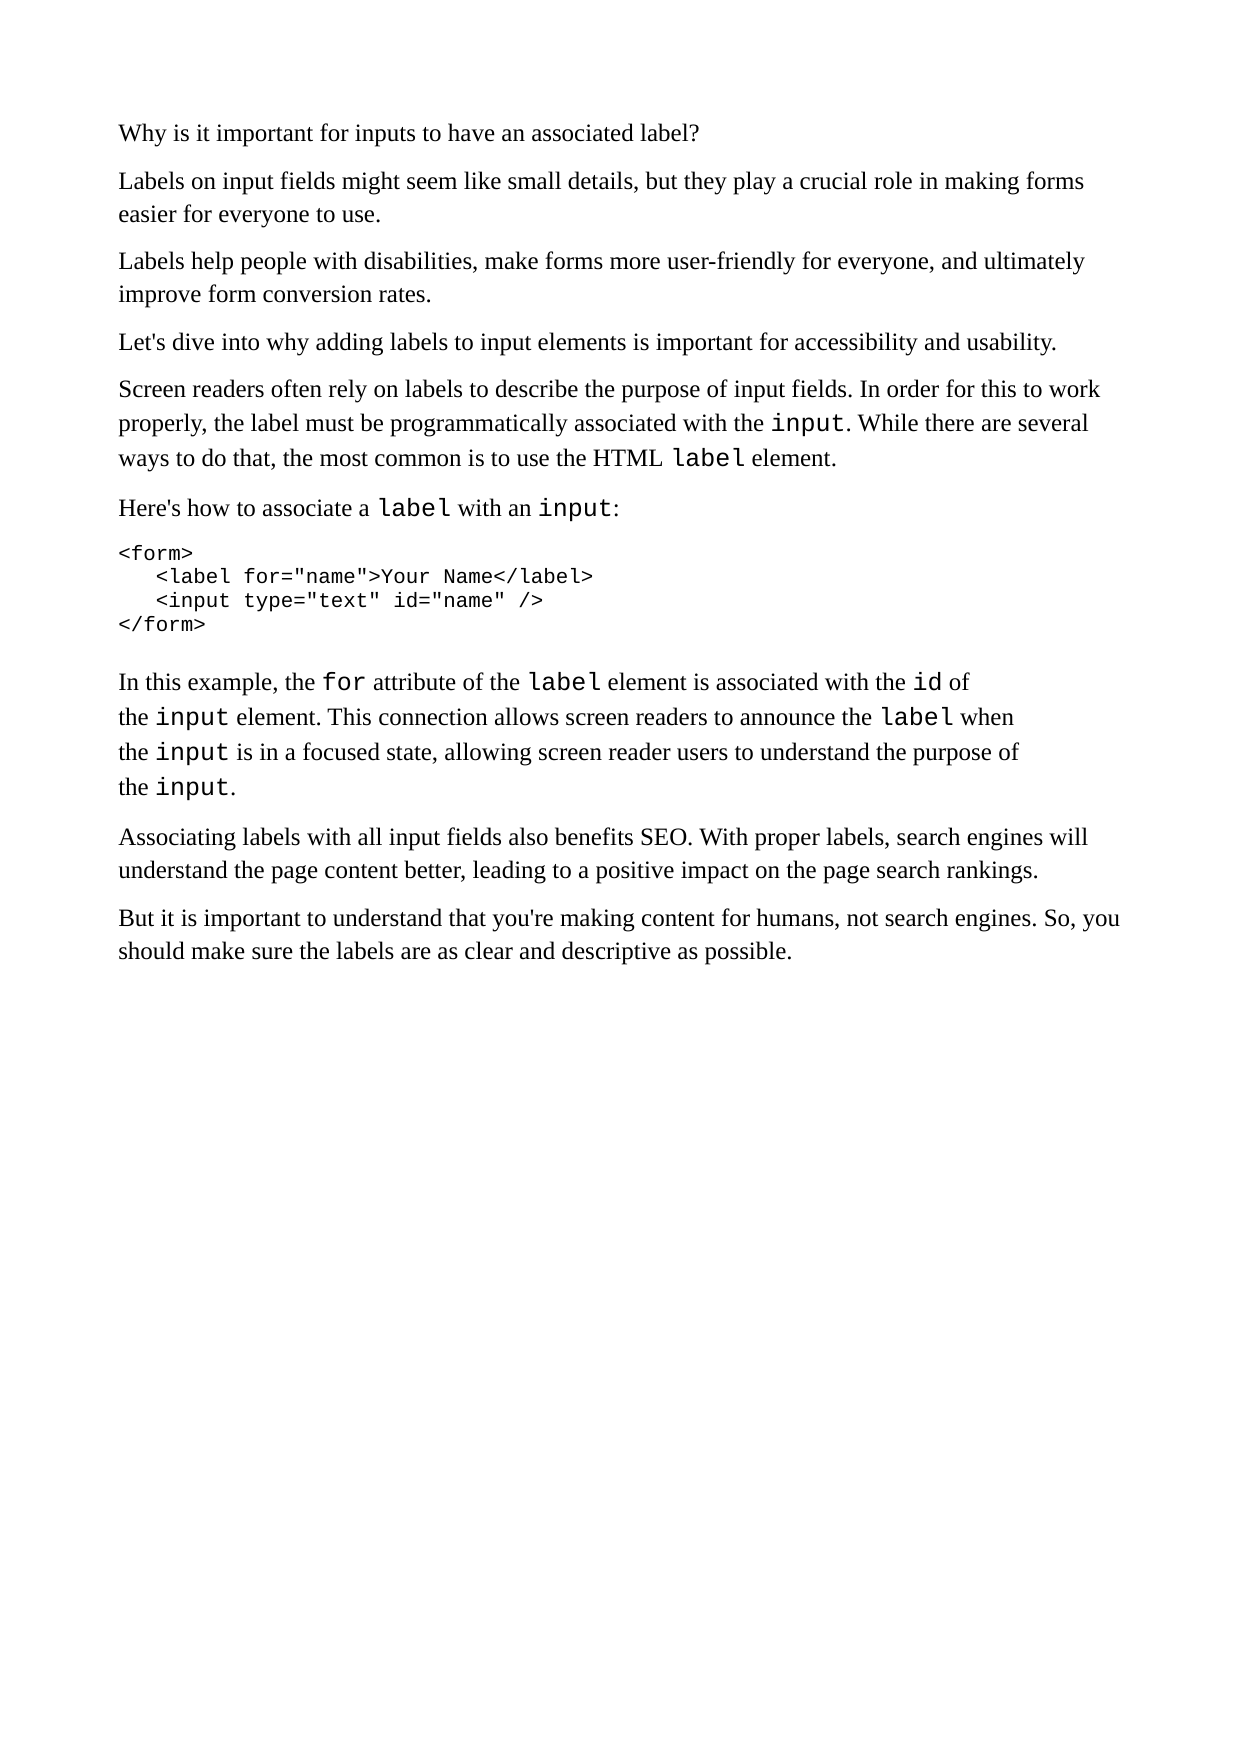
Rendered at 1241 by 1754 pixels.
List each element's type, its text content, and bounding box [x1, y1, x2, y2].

text But it is important to understand that you're making content for humans, not search engines. So, you should make sure the labels are as clear and descriptive as possible. [118, 903, 1122, 964]
text Why is it important for inputs to have an associated label? [118, 118, 1122, 147]
text Here's how to associate a label with an input: [118, 493, 1122, 523]
text Let's dive into why adding labels to input elements is important for accessibility and usability. [118, 327, 1122, 356]
text Labels help people with disabilities, make forms more user-friendly for everyone, and ultimately improve form conversion rates. [118, 246, 1122, 308]
text Screen readers often rely on labels to describe the purpose of input fields. In order for this to work properly, the label must be programmatically associated with the input. While there are several ways to do that, the most common is to use the HTML label element. [118, 374, 1122, 473]
text <form> [118, 543, 1122, 566]
text <input type="text" id="name" /> [118, 590, 1122, 614]
text <label for="name">Your Name</label> [118, 566, 1122, 590]
text In this example, the for attribute of the label element is associated with the id of the input element. This connection allows screen readers to announce the label when the input is in a focused state, allowing screen reader users to understand the purpose of the input. [118, 667, 1122, 803]
text Labels on input fields might seem like small details, but they play a crucial role in making forms easier for everyone to use. [118, 166, 1122, 227]
text </form> [118, 614, 1122, 637]
text Associating labels with all input fields also benefits SEO. With proper labels, search engines will understand the page content better, leading to a positive impact on the page search rankings. [118, 822, 1122, 884]
